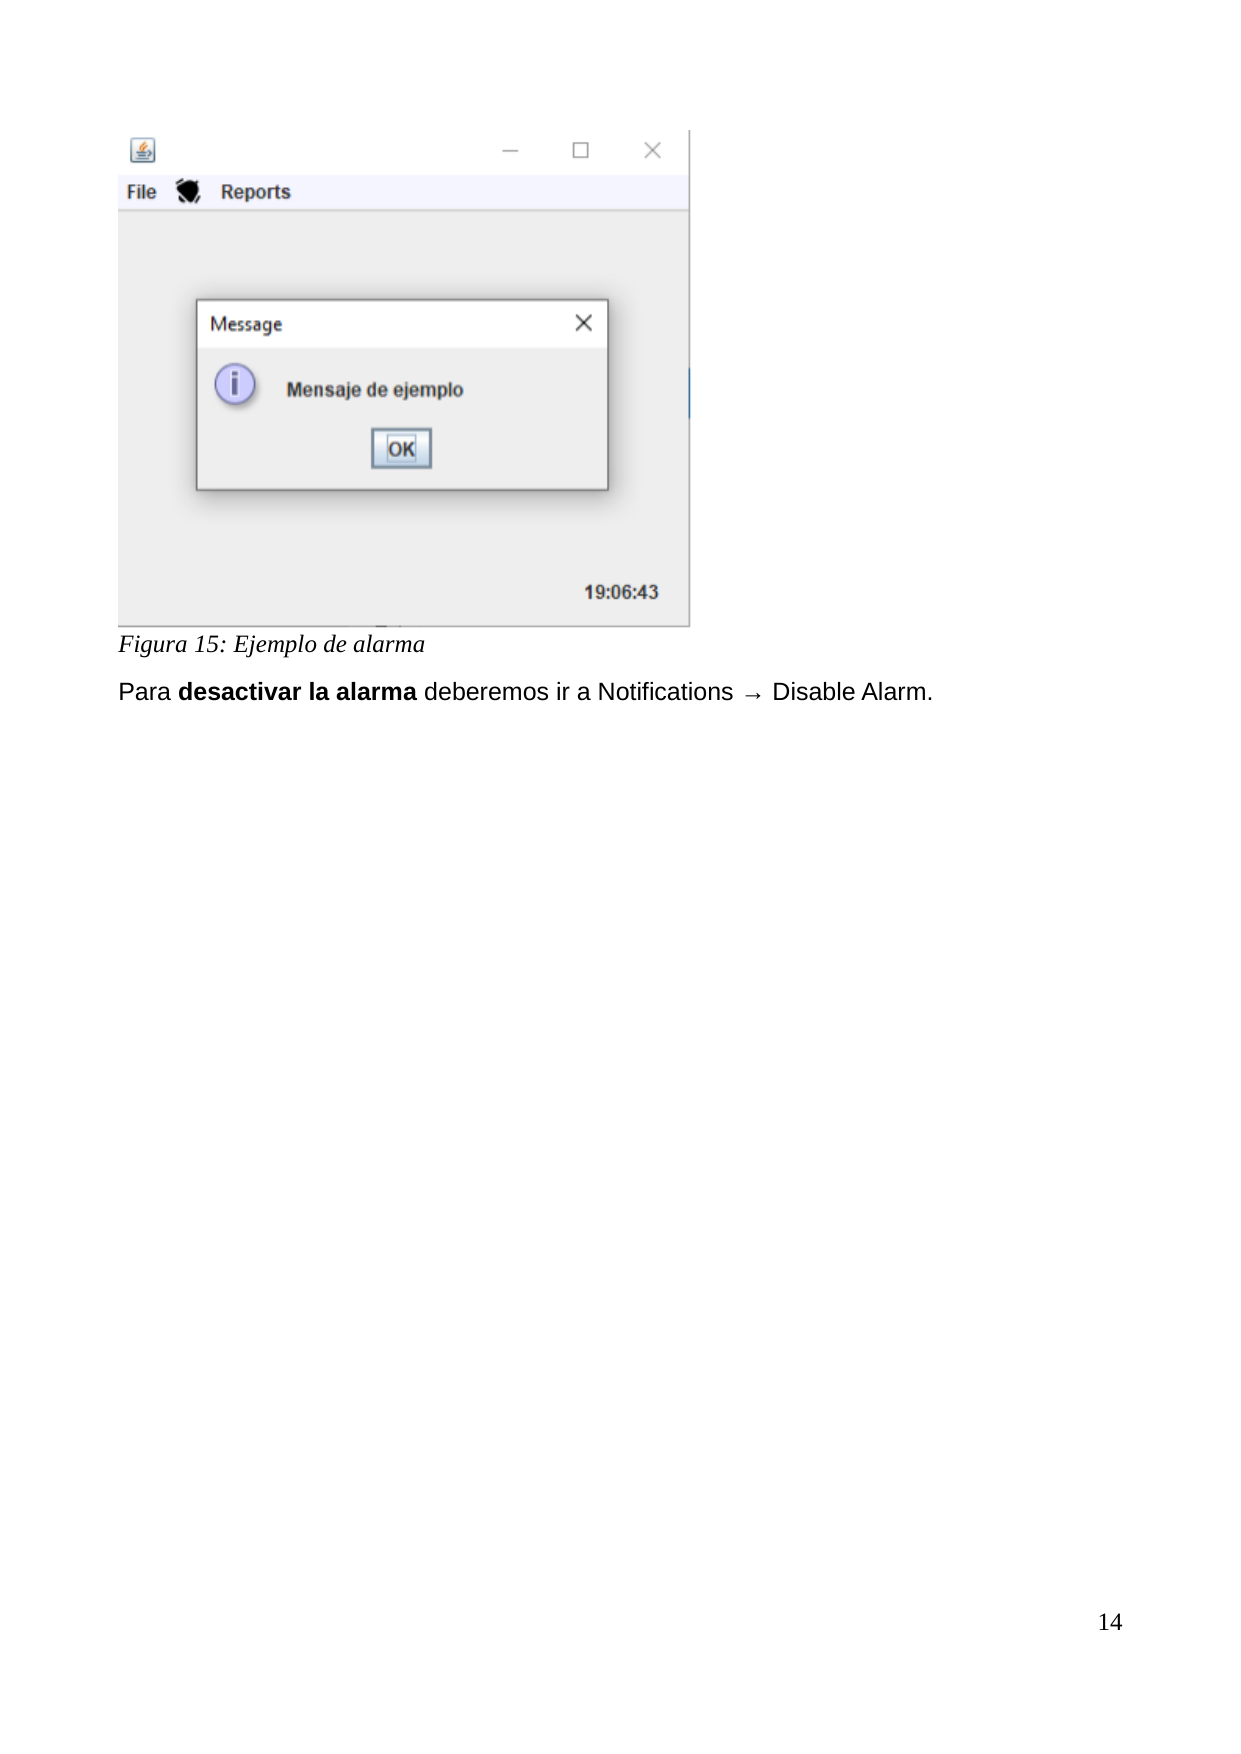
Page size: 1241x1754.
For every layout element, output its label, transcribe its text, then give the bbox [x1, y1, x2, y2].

text Figura 15: Ejemplo de alarma [118, 629, 692, 658]
picture [118, 130, 692, 629]
text Para desactivar la alarma deberemos ir a Notifications → Disable Alarm. [118, 677, 1122, 705]
